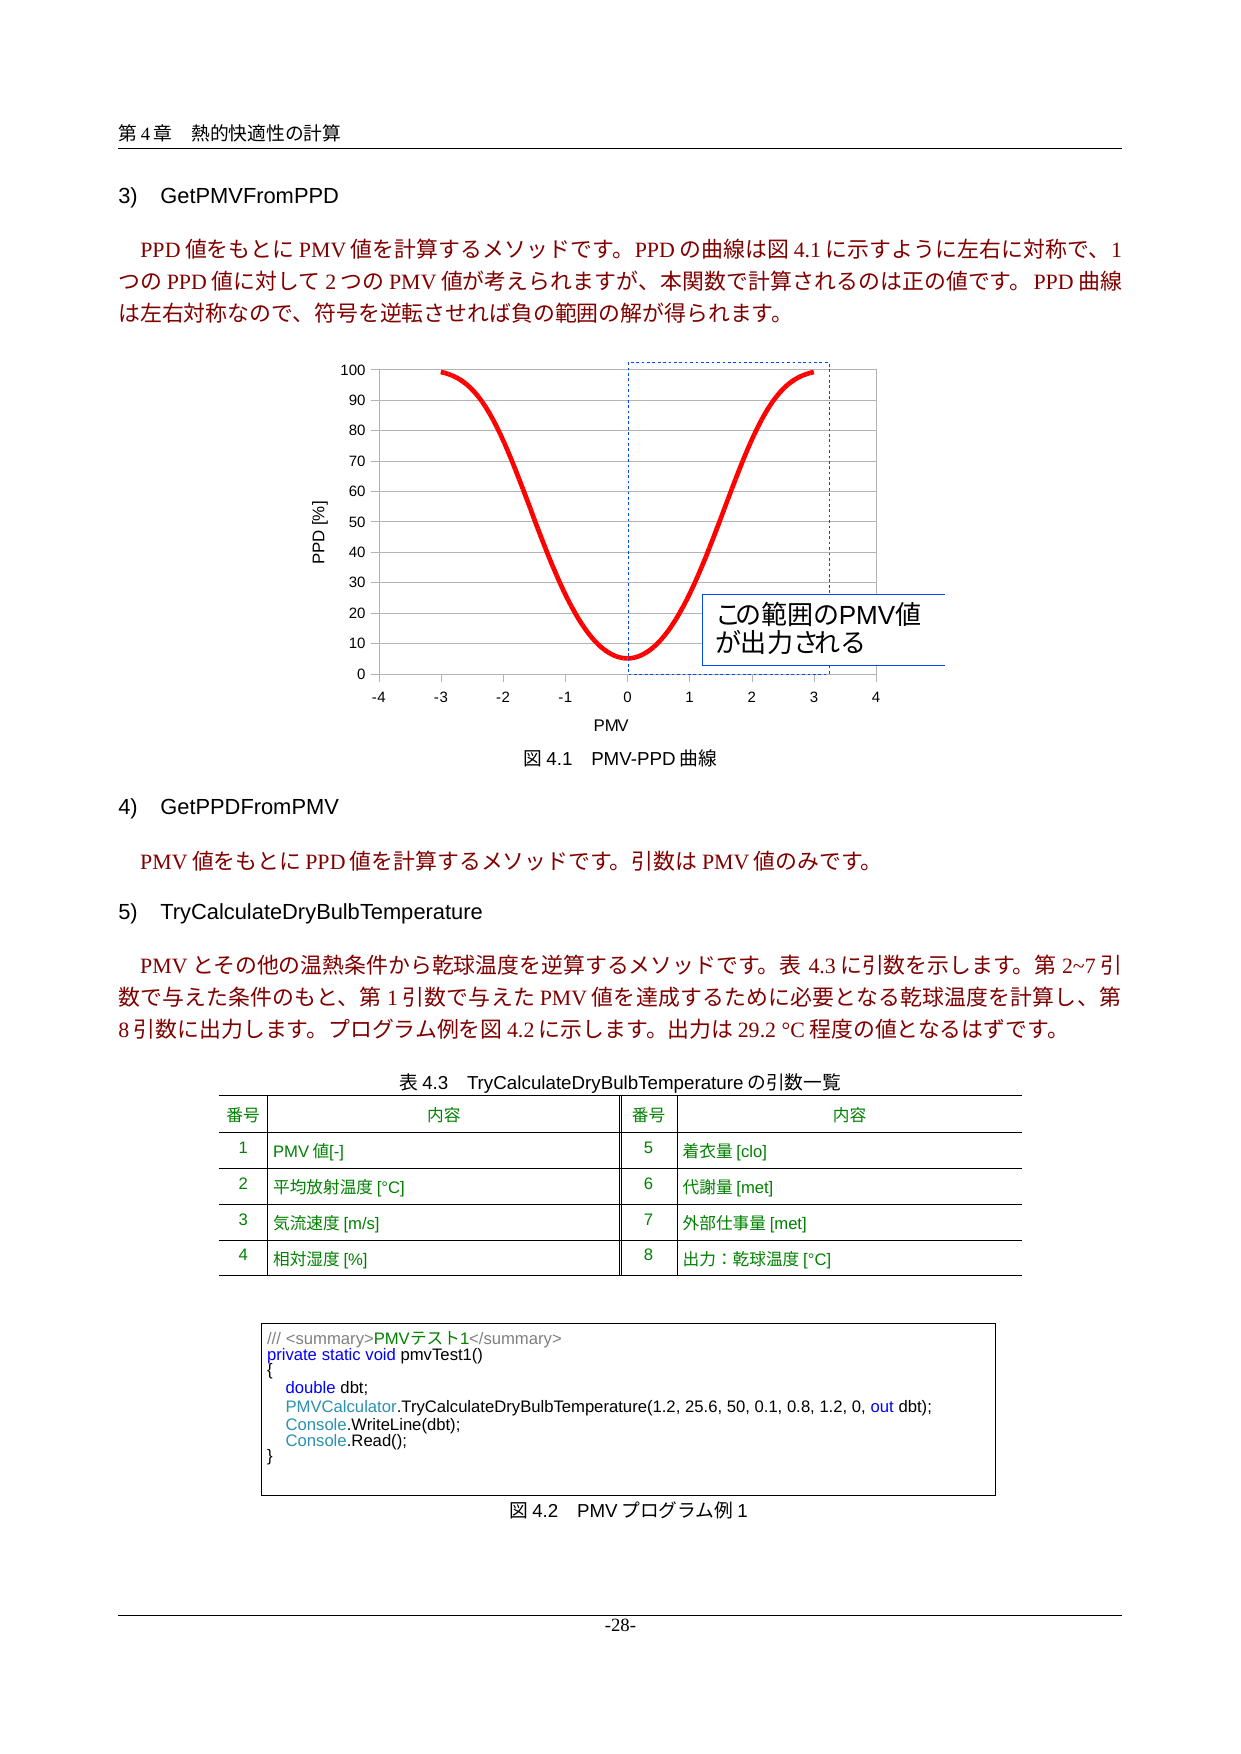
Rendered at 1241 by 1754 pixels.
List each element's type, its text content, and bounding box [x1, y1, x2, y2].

table_cell 5 [622, 1133, 677, 1168]
text PMVとその他の温熱条件から乾球温度を逆算するメソッドです。表4.3に引数を示します。第2~7引数で与えた条件のもと、第1引数で与えたPMV値を達成するために必要となる乾球温度を計算し、第8引数に出力します。プログラム例を図4.2に示します。出力は29.2 °C程度の値となるはずです。 [118, 948, 1122, 1043]
table_cell 出力：乾球温度 [°C] [678, 1241, 1022, 1275]
subtitle TryCalculateDryBulbTemperature [118, 900, 1122, 924]
table_cell 3 [219, 1205, 267, 1240]
table_cell 1 [219, 1133, 267, 1168]
table_header 内容 [678, 1096, 1022, 1132]
table_cell 代謝量 [met] [678, 1169, 1022, 1204]
text 図4.2 PMVプログラム例1 [261, 1496, 996, 1523]
table_header 番号 [219, 1096, 267, 1132]
table_cell 着衣量 [clo] [678, 1133, 1022, 1168]
text 図4.1 PMV-PPD曲線 [295, 666, 945, 771]
text PMV値をもとにPPD値を計算するメソッドです。引数はPMV値のみです。 [118, 844, 1122, 875]
table_cell 平均放射温度 [°C] [268, 1169, 619, 1204]
table_cell 8 [622, 1241, 677, 1275]
text [893, 352, 945, 593]
table_cell 4 [219, 1241, 267, 1275]
subtitle GetPPDFromPMV [118, 795, 1122, 819]
table_cell 7 [622, 1205, 677, 1240]
table_header 内容 [268, 1096, 619, 1132]
table_cell 気流速度 [m/s] [268, 1205, 619, 1240]
text 表4.3 TryCalculateDryBulbTemperatureの引数一覧 [118, 1068, 1122, 1095]
text PPD値をもとにPMV値を計算するメソッドです。PPDの曲線は図4.1に示すように左右に対称で、1つのPPD値に対して2つのPMV値が考えられますが、本関数で計算されるのは正の値です。PPD曲線は左右対称なので、符号を逆転させれば負の範囲の解が得られます。 [118, 232, 1122, 327]
table_cell 外部仕事量 [met] [678, 1205, 1022, 1240]
table_cell 6 [622, 1169, 677, 1204]
table_cell 相対湿度 [%] [268, 1241, 619, 1275]
text 図4.2 PMVプログラム例1 [262, 1324, 995, 1495]
table_cell 2 [219, 1169, 267, 1204]
table_cell PMV値[-] [268, 1133, 619, 1168]
subtitle GetPMVFromPPD [118, 184, 1122, 208]
table_header 番号 [622, 1096, 677, 1132]
